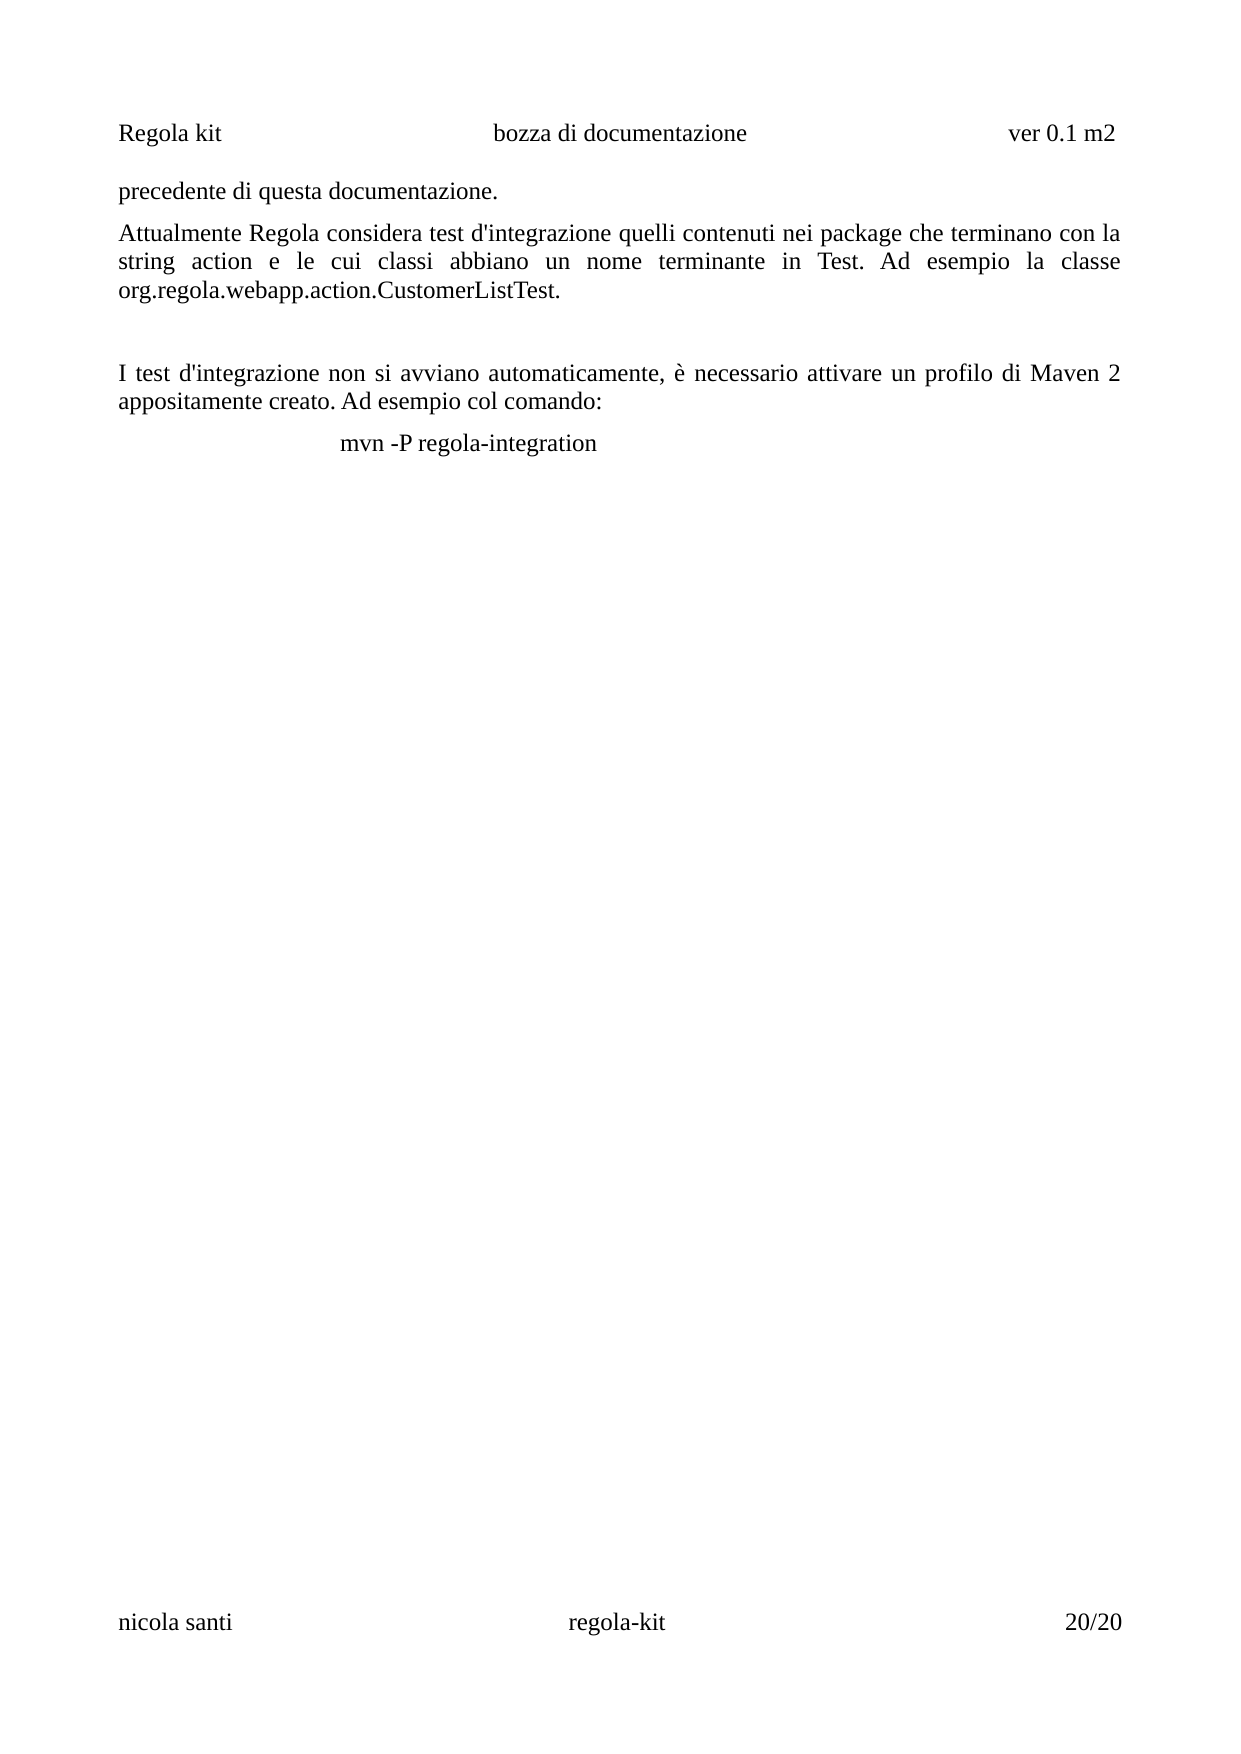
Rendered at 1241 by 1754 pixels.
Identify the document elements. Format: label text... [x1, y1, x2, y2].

text I test d'integrazione non si avviano automaticamente, è necessario attivare un profilo di Maven 2 appositamente creato. Ad esempio col comando: [118, 358, 1122, 415]
text mvn -P regola-integration [118, 428, 1122, 456]
text precedente di questa documentazione. [118, 176, 1122, 205]
text Attualmente Regola considera test d'integrazione quelli contenuti nei package che terminano con la string action e le cui classi abbiano un nome terminante in Test. Ad esempio la classe org.regola.webapp.action.CustomerListTest. [118, 218, 1122, 304]
